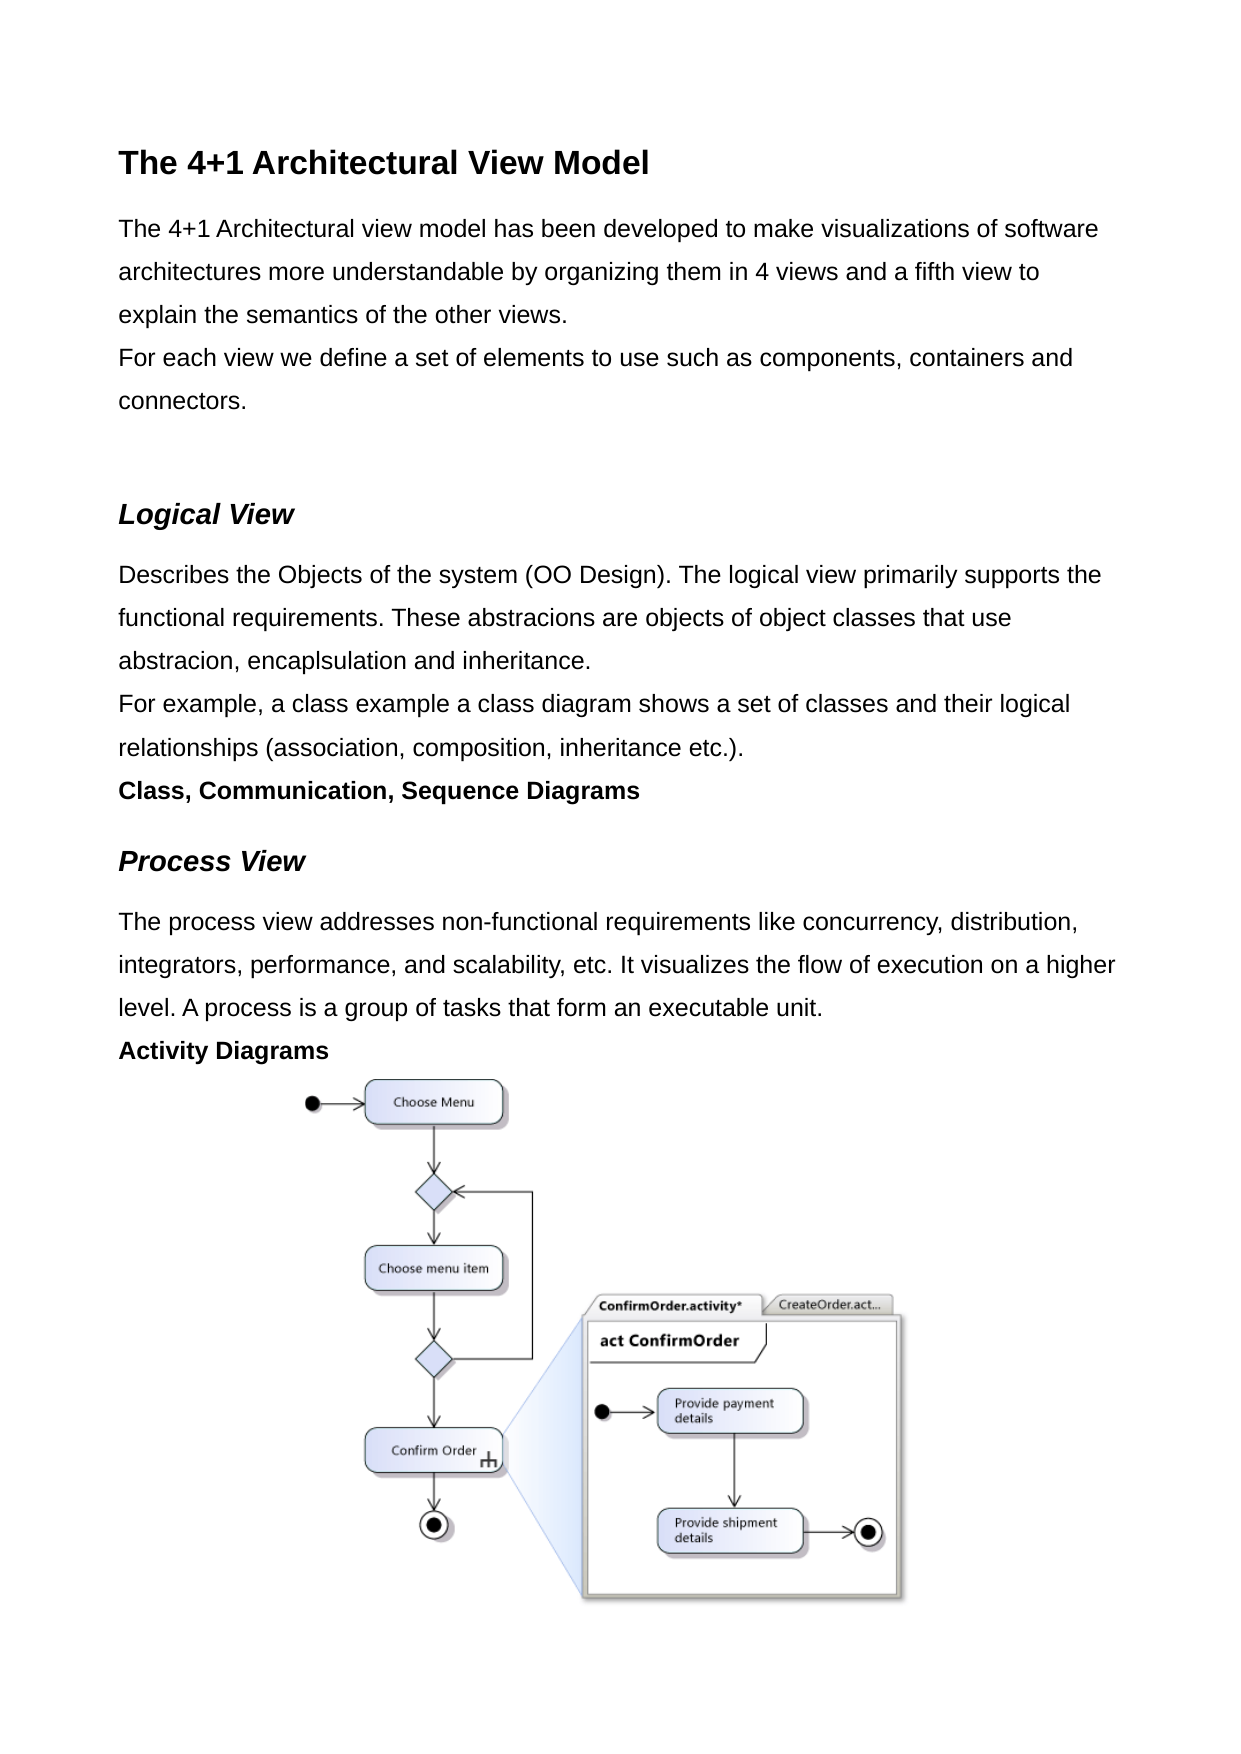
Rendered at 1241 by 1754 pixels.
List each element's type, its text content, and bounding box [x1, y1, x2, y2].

text For example, a class example a class diagram shows a set of classes and their logical relationships (association, composition, inheritance etc.). [118, 689, 1122, 761]
text The process view addresses non-functional requirements like concurrency, distribution, integrators, performance, and scalability, etc. It visualizes the flow of execution on a higher level. A process is a group of tasks that form an executable unit. [118, 907, 1122, 1022]
text Class, Communication, Sequence Diagrams [118, 776, 1122, 804]
text Activity Diagrams [118, 1036, 1122, 1065]
picture [305, 1079, 911, 1608]
text The 4+1 Architectural view model has been developed to make visualizations of software architectures more understandable by organizing them in 4 views and a fifth view to explain the semantics of the other views. [118, 213, 1122, 328]
subtitle The 4+1 Architectural View Model [118, 143, 1122, 182]
subtitle Process View [118, 844, 1122, 877]
text For each view we define a set of elements to use such as components, containers and connectors. [118, 343, 1122, 415]
subtitle Logical View [118, 497, 1122, 531]
text Describes the Objects of the system (OO Design). The logical view primarily supports the functional requirements. These abstracions are objects of object classes that use abstracion, encaplsulation and inheritance. [118, 560, 1122, 675]
